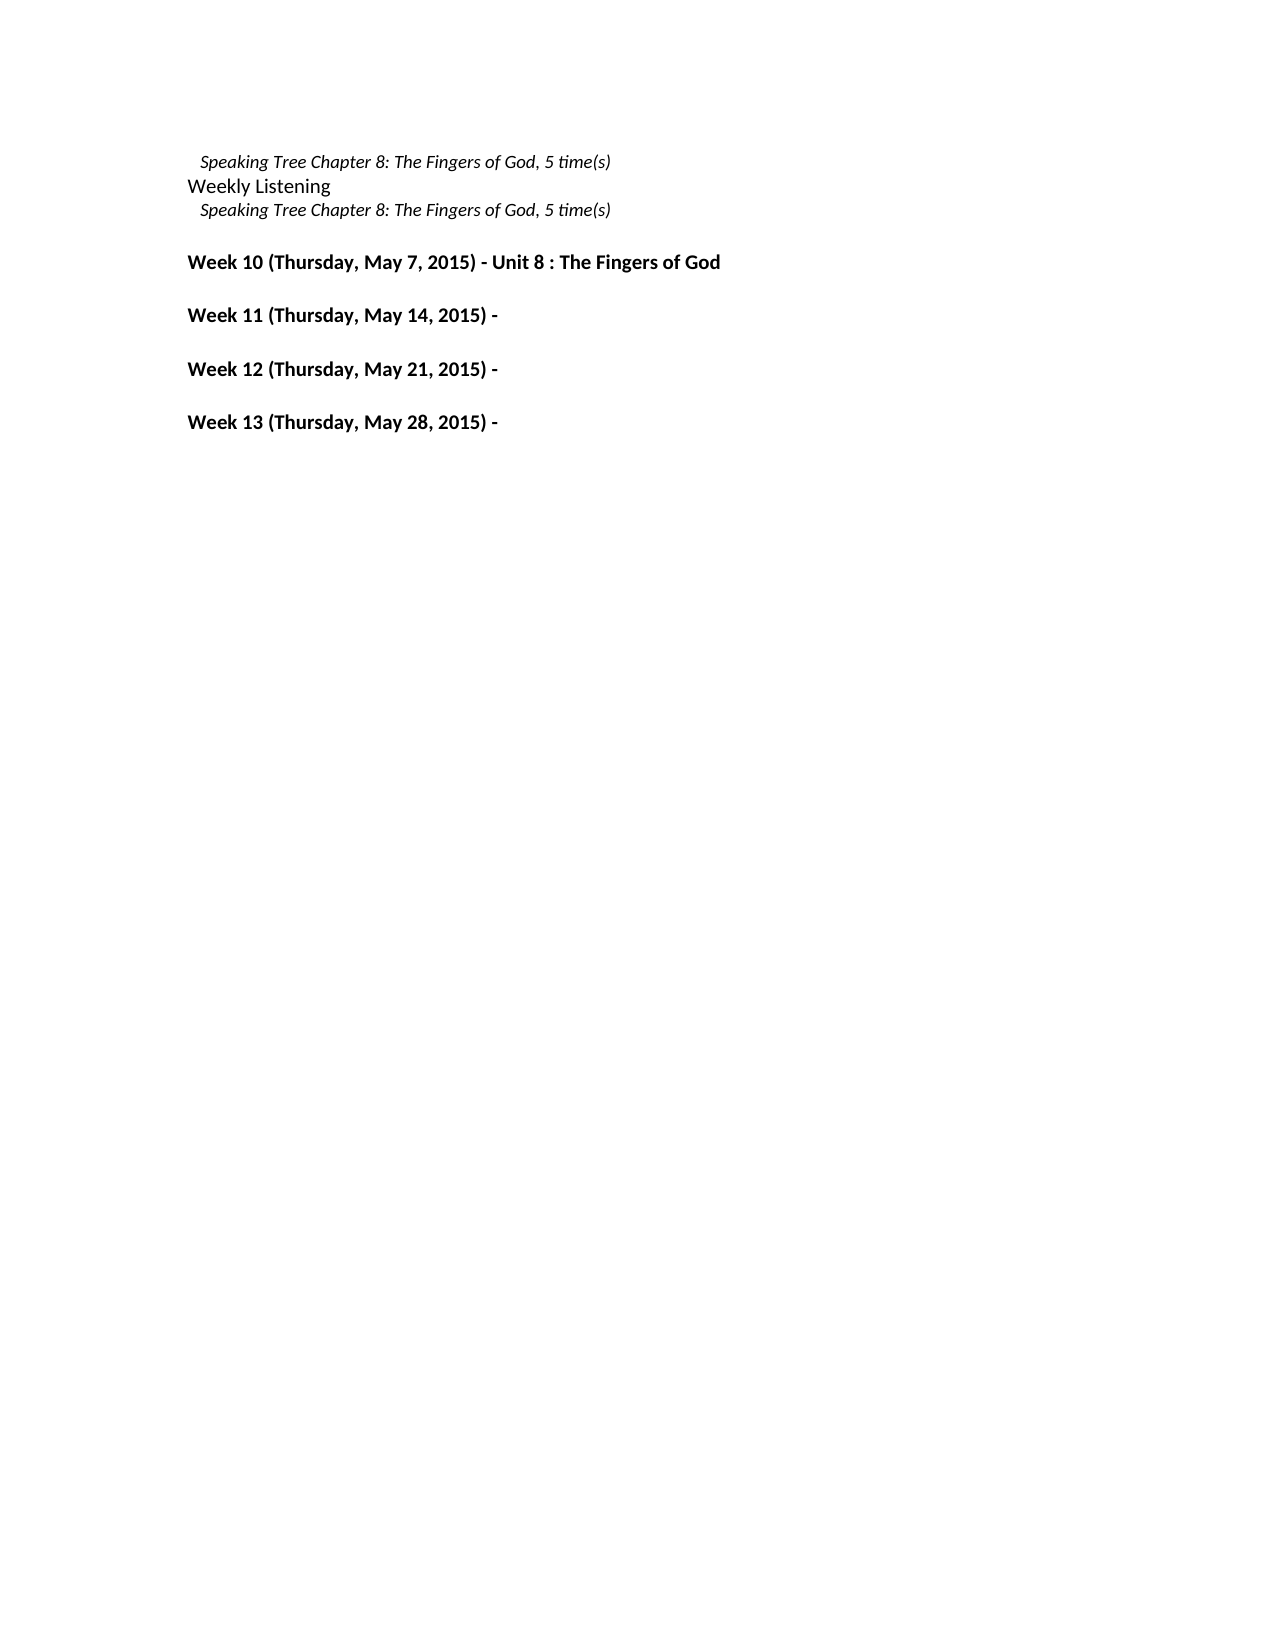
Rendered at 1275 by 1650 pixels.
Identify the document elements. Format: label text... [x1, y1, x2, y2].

text Speaking Tree Chapter 8: The Fingers of God, 5 time(s) Weekly Listening Speaking Tree Chapter 8: The Fingers of God, 5 time(s) Week 10 (Thursday, May 7, 2015) - Unit 8 : The Fingers of God Week 11 (Thursday, May 14, 2015) - Week 12 (Thursday, May 21, 2015) - Week 13 (Thursday, May 28, 2015) - [187, 150, 1087, 519]
